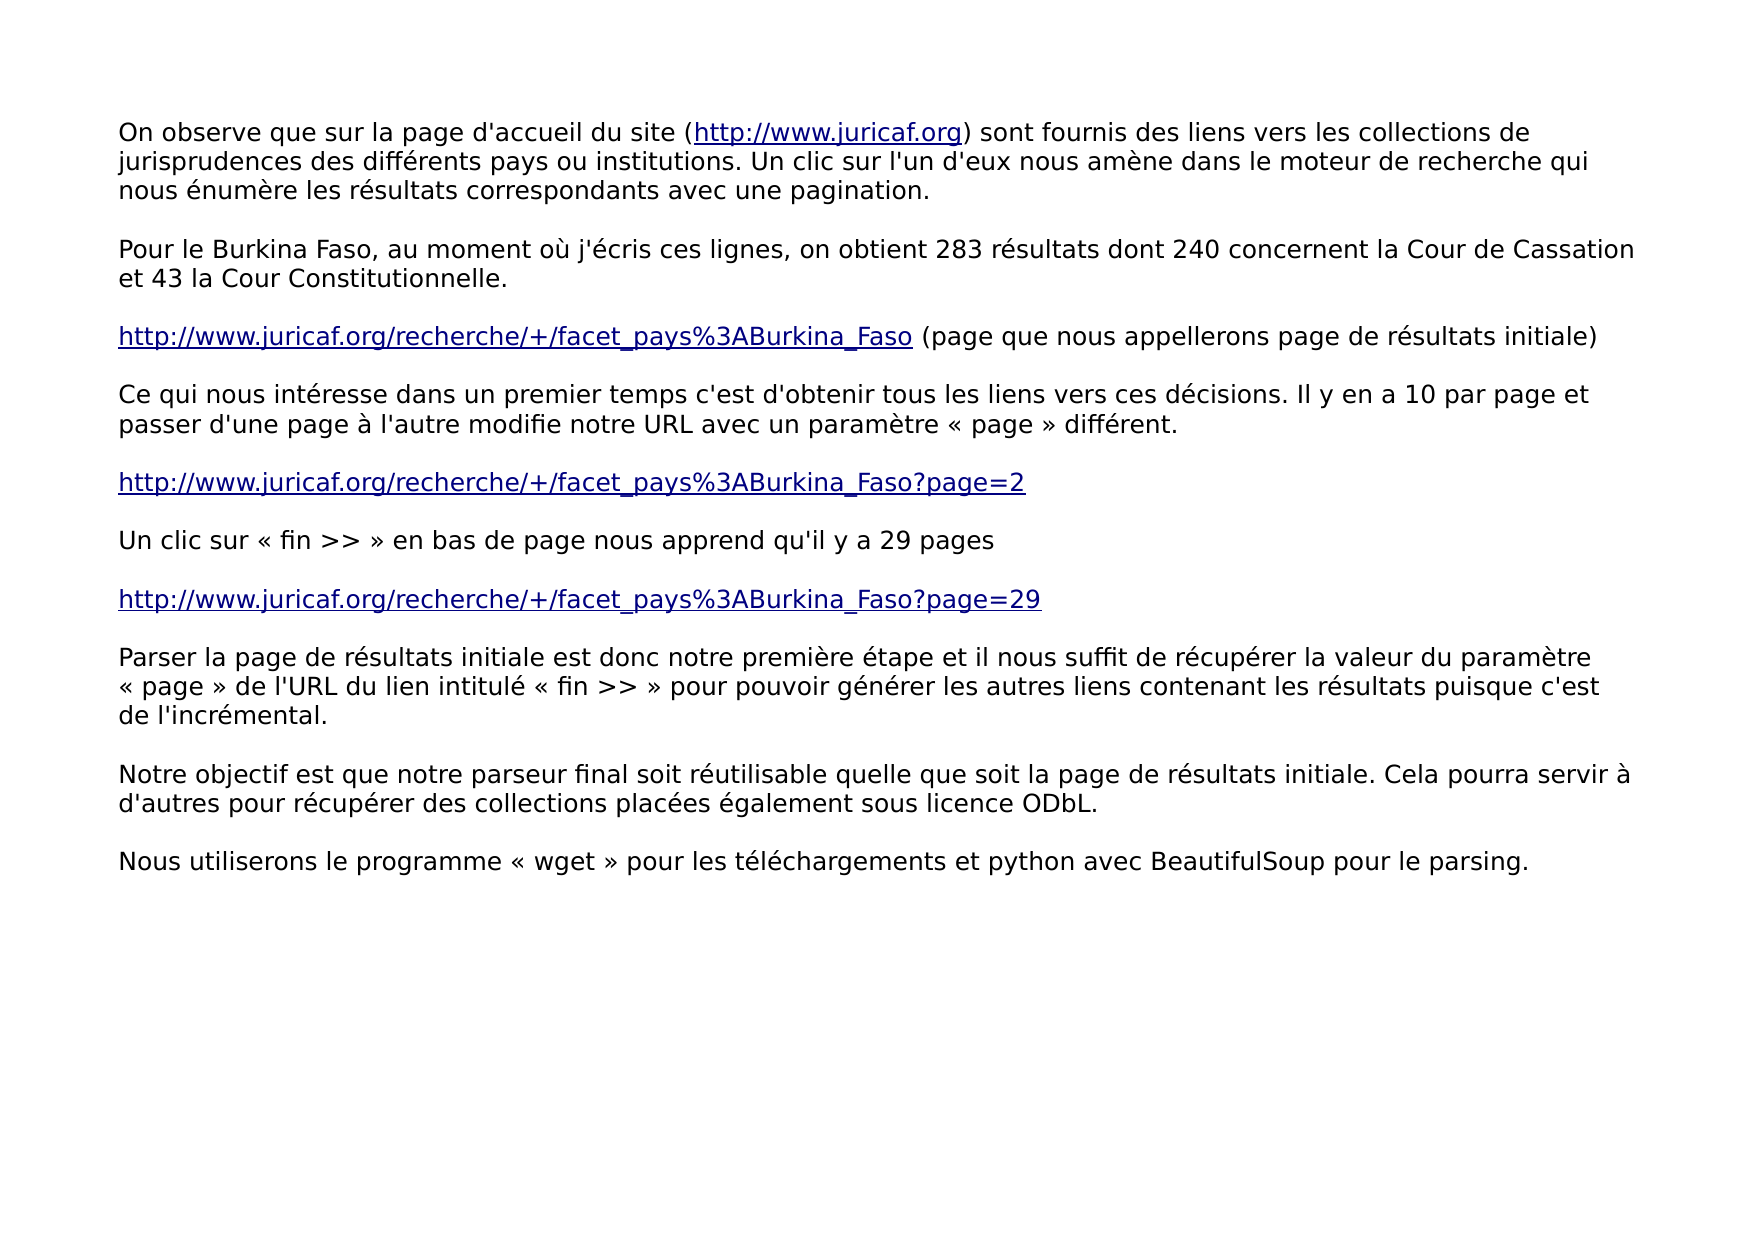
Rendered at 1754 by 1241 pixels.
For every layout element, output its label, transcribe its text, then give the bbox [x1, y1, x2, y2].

text http://www.juricaf.org/recherche/+/facet_pays%3ABurkina_Faso?page=29 [118, 585, 1636, 614]
text Un clic sur « fin >> » en bas de page nous apprend qu'il y a 29 pages [118, 526, 1636, 556]
text http://www.juricaf.org/recherche/+/facet_pays%3ABurkina_Faso?page=2 [118, 468, 1636, 497]
text Pour le Burkina Faso, au moment où j'écris ces lignes, on obtient 283 résultats dont 240 concernent la Cour de Cassation et 43 la Cour Constitutionnelle. [118, 235, 1636, 293]
text Ce qui nous intéresse dans un premier temps c'est d'obtenir tous les liens vers ces décisions. Il y en a 10 par page et passer d'une page à l'autre modifie notre URL avec un paramètre « page » différent. [118, 381, 1636, 439]
text Notre objectif est que notre parseur final soit réutilisable quelle que soit la page de résultats initiale. Cela pourra servir à d'autres pour récupérer des collections placées également sous licence ODbL. [118, 760, 1636, 818]
text http://www.juricaf.org/recherche/+/facet_pays%3ABurkina_Faso (page que nous appellerons page de résultats initiale) [118, 322, 1636, 351]
text Parser la page de résultats initiale est donc notre première étape et il nous suffit de récupérer la valeur du paramètre « page » de l'URL du lien intitulé « fin >> » pour pouvoir générer les autres liens contenant les résultats puisque c'est de l'incrémental. [118, 643, 1636, 731]
text Nous utiliserons le programme « wget » pour les téléchargements et python avec BeautifulSoup pour le parsing. [118, 847, 1636, 876]
text On observe que sur la page d'accueil du site (http://www.juricaf.org) sont fournis des liens vers les collections de jurisprudences des différents pays ou institutions. Un clic sur l'un d'eux nous amène dans le moteur de recherche qui nous énumère les résultats correspondants avec une pagination. [118, 118, 1636, 206]
